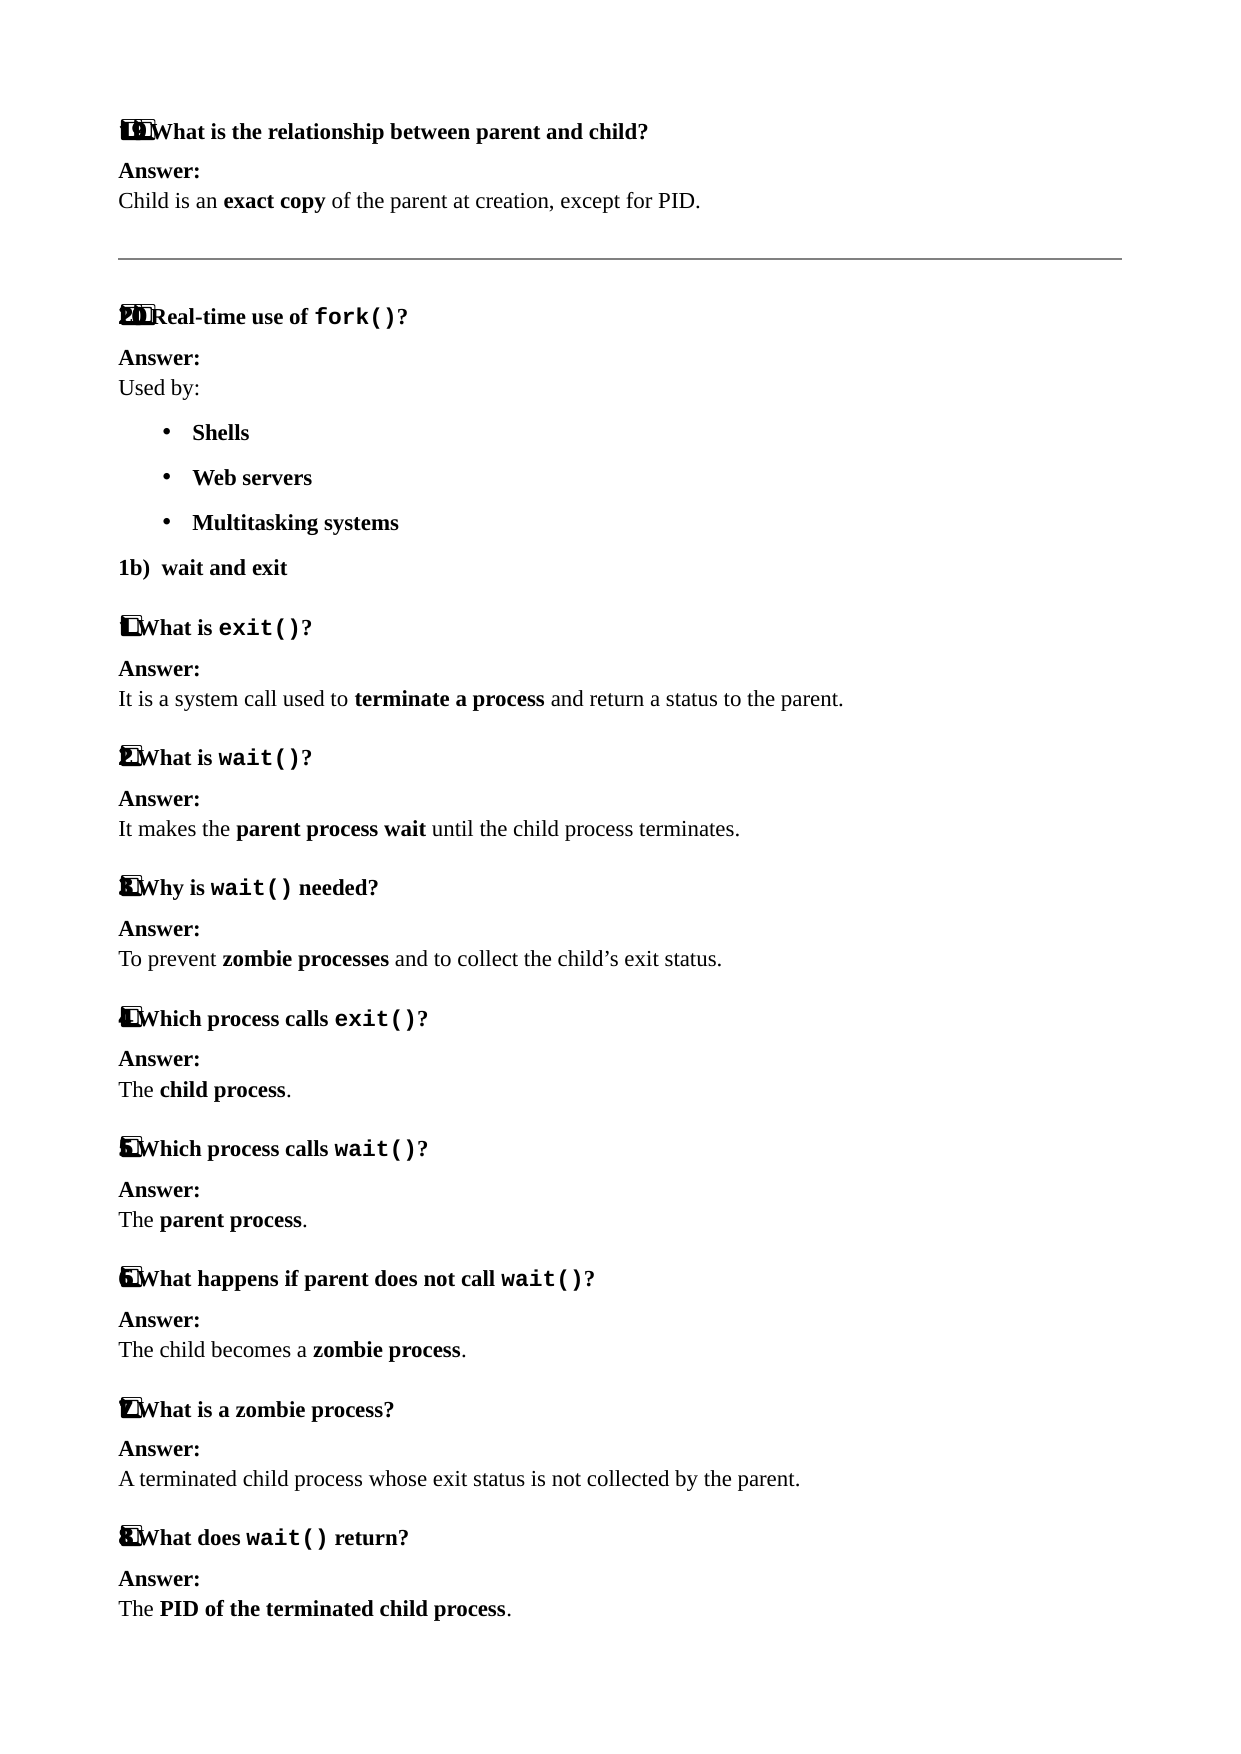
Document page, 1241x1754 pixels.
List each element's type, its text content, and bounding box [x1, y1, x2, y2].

list Multitasking systems [162, 509, 1122, 536]
subtitle 7️⃣ What is a zombie process? [118, 1396, 1122, 1422]
text Answer: The PID of the terminated child process. [118, 1565, 1122, 1621]
text 1b) wait and exit [118, 554, 1122, 581]
list Shells [162, 418, 1122, 445]
subtitle 2️⃣0️⃣ Real-time use of fork()? [118, 303, 1122, 331]
subtitle 1️⃣ What is exit()? [118, 614, 1122, 642]
text Answer: The child becomes a zombie process. [118, 1306, 1122, 1363]
subtitle 2️⃣ What is wait()? [118, 744, 1122, 772]
text Answer: To prevent zombie processes and to collect the child’s exit status. [118, 915, 1122, 972]
text Answer: Child is an exact copy of the parent at creation, except for PID. [118, 157, 1122, 213]
list Web servers [162, 464, 1122, 491]
subtitle 8️⃣ What does wait() return? [118, 1524, 1122, 1552]
subtitle 6️⃣ What happens if parent does not call wait()? [118, 1265, 1122, 1294]
subtitle 5️⃣ Which process calls wait()? [118, 1135, 1122, 1163]
text Answer: A terminated child process whose exit status is not collected by the parent. [118, 1434, 1122, 1491]
subtitle 1️⃣9️⃣ What is the relationship between parent and child? [118, 118, 1122, 144]
subtitle 4️⃣ Which process calls exit()? [118, 1005, 1122, 1033]
text Answer: It makes the parent process wait until the child process terminates. [118, 785, 1122, 841]
text Answer: The child process. [118, 1046, 1122, 1102]
subtitle 3️⃣ Why is wait() needed? [118, 874, 1122, 903]
text Answer: Used by: [118, 343, 1122, 400]
text Answer: The parent process. [118, 1176, 1122, 1232]
text Answer: It is a system call used to terminate a process and return a status to the parent. [118, 654, 1122, 711]
